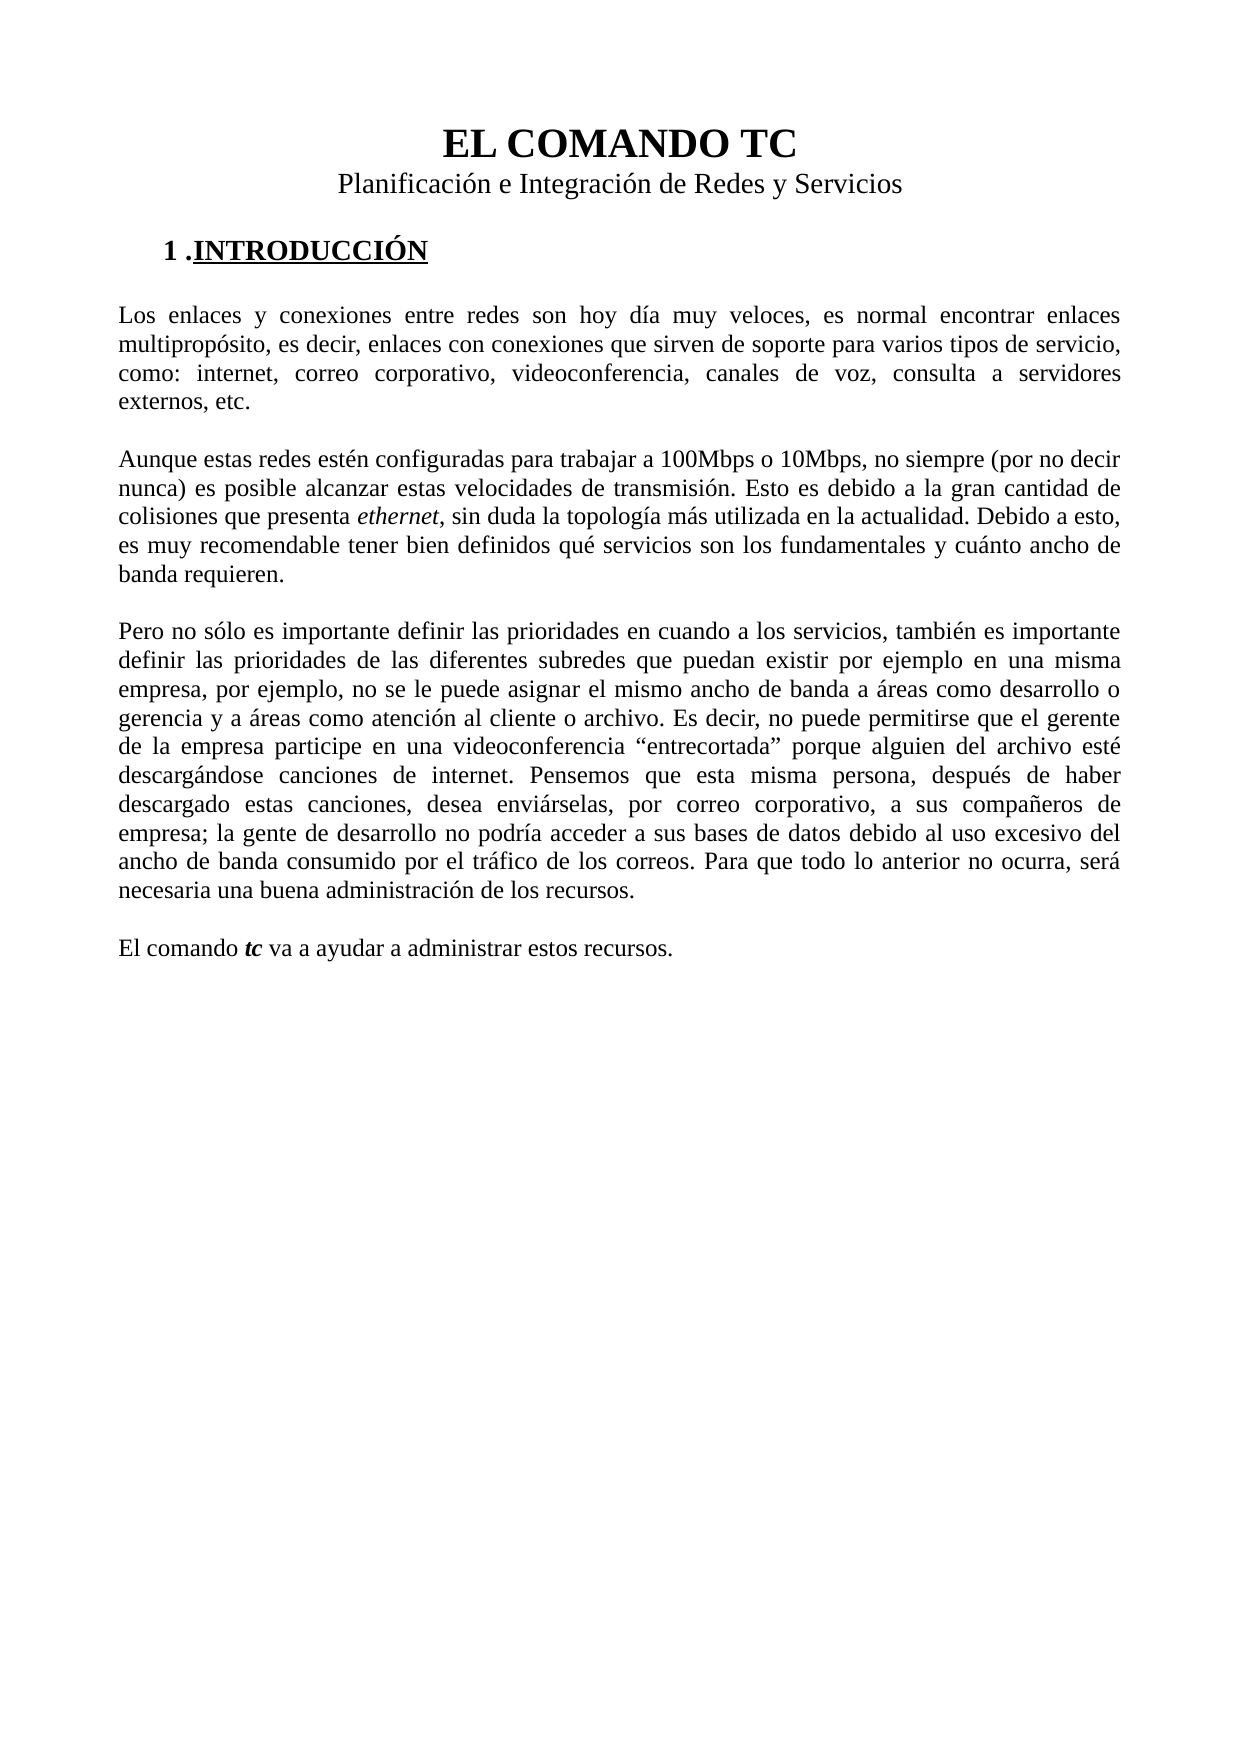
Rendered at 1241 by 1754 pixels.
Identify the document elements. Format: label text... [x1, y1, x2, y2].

text Los enlaces y conexiones entre redes son hoy día muy veloces, es normal encontrar enlaces multipropósito, es decir, enlaces con conexiones que sirven de soporte para varios tipos de servicio, como: internet, correo corporativo, videoconferencia, canales de voz, consulta a servidores externos, etc. [118, 300, 1122, 415]
text Planificación e Integración de Redes y Servicios [118, 166, 1122, 199]
list INTRODUCCIÓN [156, 233, 1122, 267]
text EL COMANDO TC [118, 118, 1122, 166]
text Pero no sólo es importante definir las prioridades en cuando a los servicios, también es importante definir las prioridades de las diferentes subredes que puedan existir por ejemplo en una misma empresa, por ejemplo, no se le puede asignar el mismo ancho de banda a áreas como desarrollo o gerencia y a áreas como atención al cliente o archivo. Es decir, no puede permitirse que el gerente de la empresa participe en una videoconferencia “entrecortada” porque alguien del archivo esté descargándose canciones de internet. Pensemos que esta misma persona, después de haber descargado estas canciones, desea enviárselas, por correo corporativo, a sus compañeros de empresa; la gente de desarrollo no podría acceder a sus bases de datos debido al uso excesivo del ancho de banda consumido por el tráfico de los correos. Para que todo lo anterior no ocurra, será necesaria una buena administración de los recursos. [118, 616, 1122, 904]
text El comando tc va a ayudar a administrar estos recursos. [118, 933, 1122, 961]
text Aunque estas redes estén configuradas para trabajar a 100Mbps o 10Mbps, no siempre (por no decir nunca) es posible alcanzar estas velocidades de transmisión. Esto es debido a la gran cantidad de colisiones que presenta ethernet, sin duda la topología más utilizada en la actualidad. Debido a esto, es muy recomendable tener bien definidos qué servicios son los fundamentales y cuánto ancho de banda requieren. [118, 444, 1122, 588]
